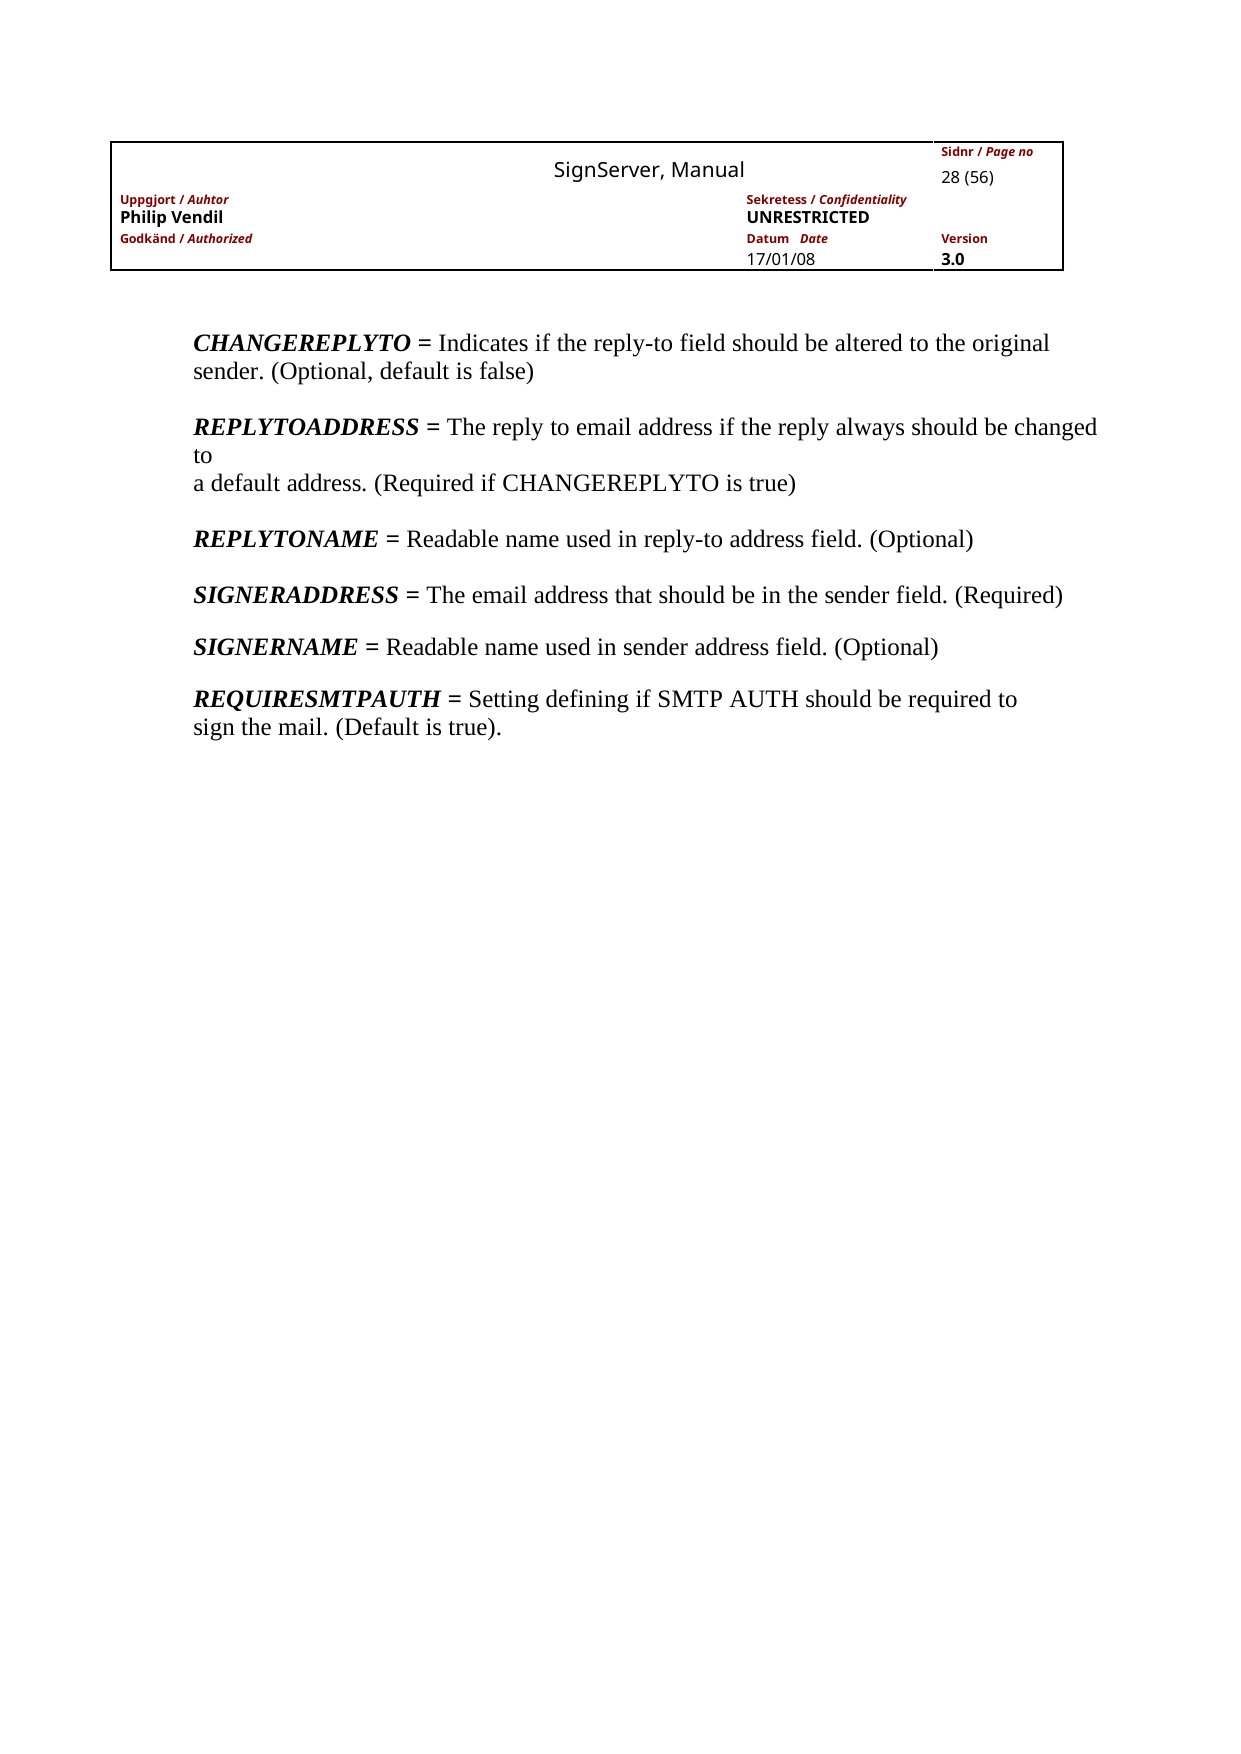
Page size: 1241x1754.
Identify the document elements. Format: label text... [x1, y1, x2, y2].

text REPLYTOADDRESS = The reply to email address if the reply always should be changed to [193, 413, 1122, 469]
text REQUIRESMTPAUTH = Setting defining if SMTP AUTH should be required to [193, 685, 1122, 713]
text SIGNERADDRESS = The email address that should be in the sender field. (Required) [193, 581, 1122, 609]
text sign the mail. (Default is true). [193, 713, 1122, 741]
text a default address. (Required if CHANGEREPLYTO is true) [193, 469, 1122, 497]
text REPLYTONAME = Readable name used in reply-to address field. (Optional) [193, 525, 1122, 553]
text CHANGEREPLYTO = Indicates if the reply-to field should be altered to the original sender. (Optional, default is false) [193, 329, 1122, 385]
text SIGNERNAME = Readable name used in sender address field. (Optional) [193, 633, 1122, 661]
